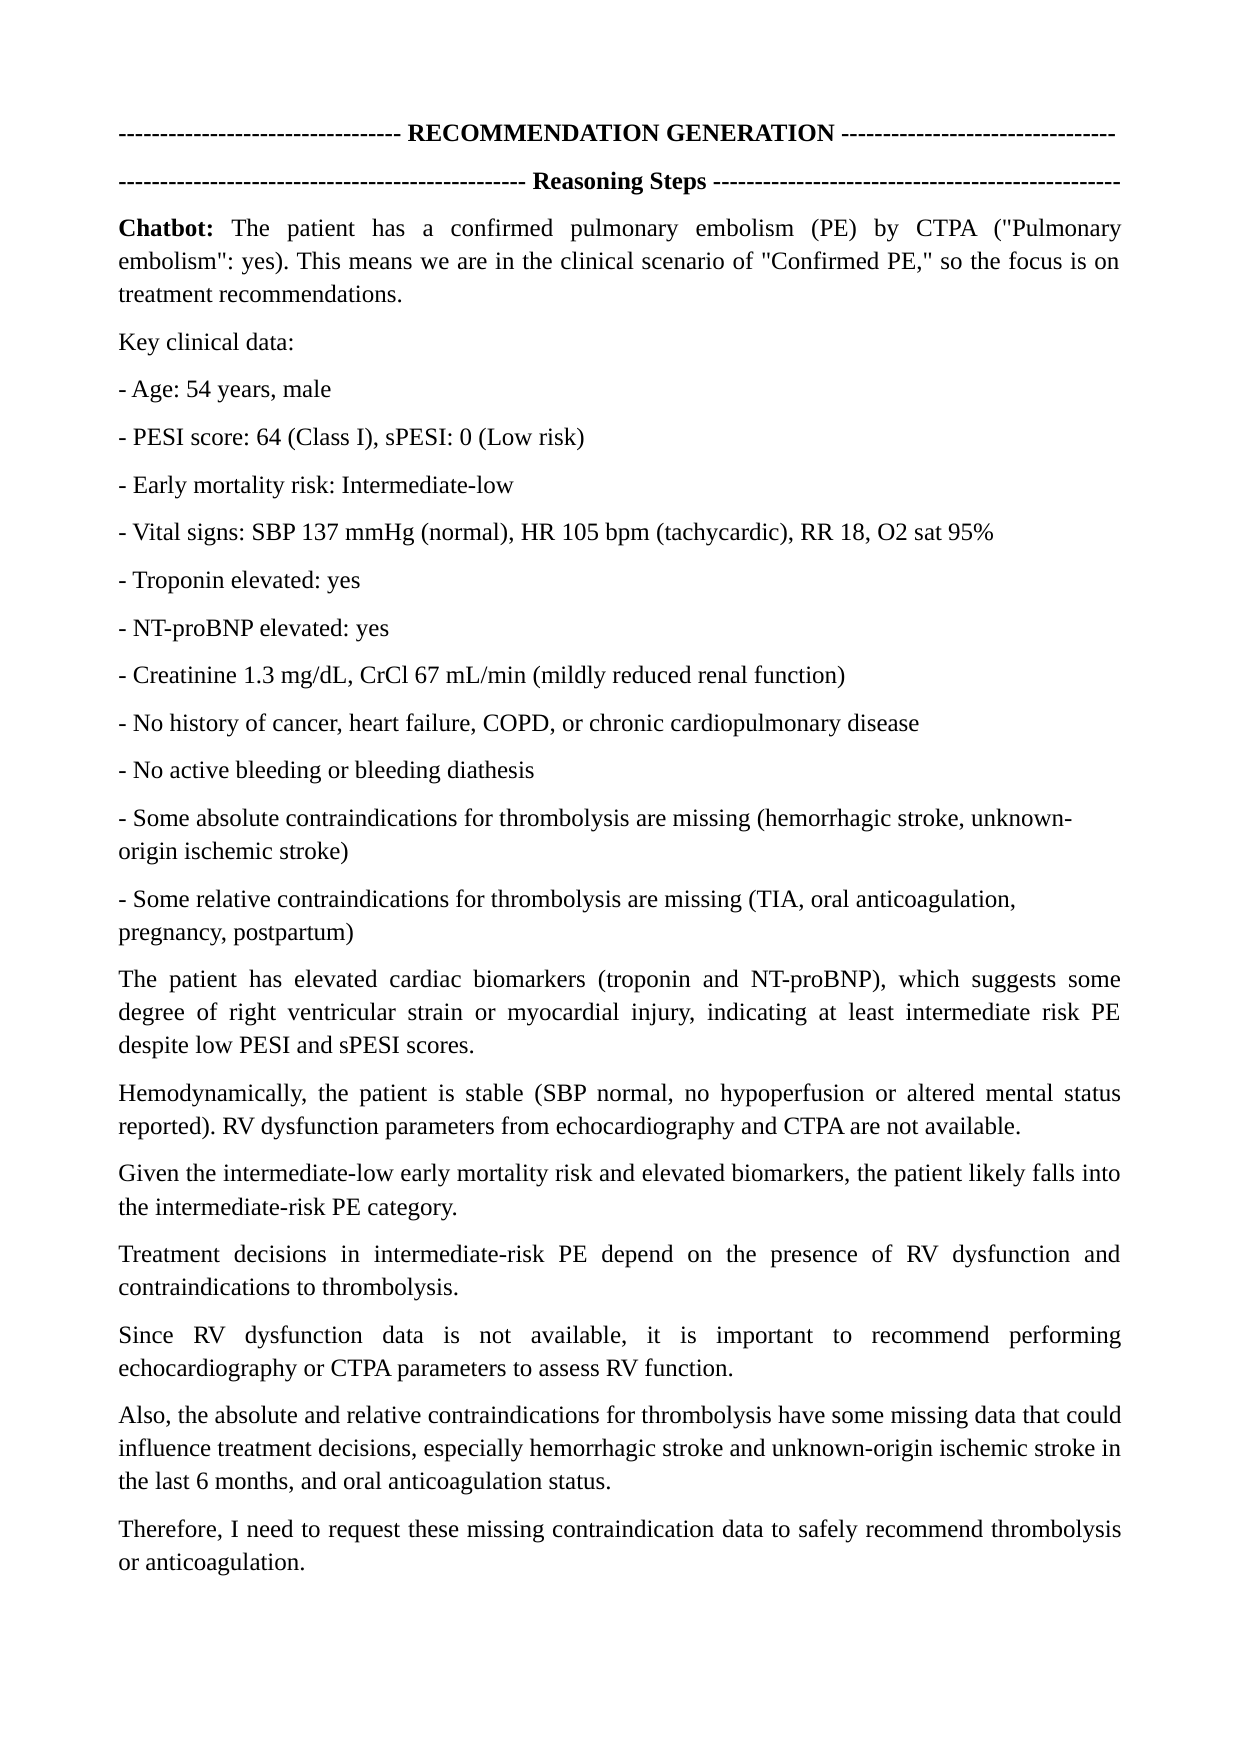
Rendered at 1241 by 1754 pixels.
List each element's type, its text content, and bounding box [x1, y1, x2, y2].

text Key clinical data: [118, 327, 1122, 356]
text - Age: 54 years, male [118, 374, 1122, 403]
text Chatbot: The patient has a confirmed pulmonary embolism (PE) by CTPA ("Pulmonary embolism": yes). This means we are in the clinical scenario of "Confirmed PE," so the focus is on treatment recommendations. [118, 213, 1122, 308]
text - Early mortality risk: Intermediate-low [118, 470, 1122, 498]
text - NT-proBNP elevated: yes [118, 613, 1122, 641]
text - Creatinine 1.3 mg/dL, CrCl 67 mL/min (mildly reduced renal function) [118, 660, 1122, 689]
text Since RV dysfunction data is not available, it is important to recommend performing echocardiography or CTPA parameters to assess RV function. [118, 1320, 1122, 1382]
text - PESI score: 64 (Class I), sPESI: 0 (Low risk) [118, 422, 1122, 451]
text - Troponin elevated: yes [118, 565, 1122, 594]
text - No history of cancer, heart failure, COPD, or chronic cardiopulmonary disease [118, 708, 1122, 737]
text Also, the absolute and relative contraindications for thrombolysis have some missing data that could influence treatment decisions, especially hemorrhagic stroke and unknown-origin ischemic stroke in the last 6 months, and oral anticoagulation status. [118, 1400, 1122, 1495]
text - Vital signs: SBP 137 mmHg (normal), HR 105 bpm (tachycardic), RR 18, O2 sat 95% [118, 517, 1122, 546]
text Therefore, I need to request these missing contraindication data to safely recommend thrombolysis or anticoagulation. [118, 1514, 1122, 1576]
text The patient has elevated cardiac biomarkers (troponin and NT-proBNP), which suggests some degree of right ventricular strain or myocardial injury, indicating at least intermediate risk PE despite low PESI and sPESI scores. [118, 964, 1122, 1059]
text Given the intermediate-low early mortality risk and elevated biomarkers, the patient likely falls into the intermediate-risk PE category. [118, 1158, 1122, 1220]
text Hemodynamically, the patient is stable (SBP normal, no hypoperfusion or altered mental status reported). RV dysfunction parameters from echocardiography and CTPA are not available. [118, 1078, 1122, 1140]
text - No active bleeding or bleeding diathesis [118, 755, 1122, 784]
text ------------------------------------------------- Reasoning Steps ------------------------------------------------- [118, 166, 1122, 194]
text Treatment decisions in intermediate-risk PE depend on the presence of RV dysfunction and contraindications to thrombolysis. [118, 1239, 1122, 1301]
text ---------------------------------- RECOMMENDATION GENERATION --------------------------------- [118, 118, 1122, 147]
text - Some absolute contraindications for thrombolysis are missing (hemorrhagic stroke, unknown-origin ischemic stroke) [118, 803, 1122, 865]
text - Some relative contraindications for thrombolysis are missing (TIA, oral anticoagulation, pregnancy, postpartum) [118, 884, 1122, 945]
